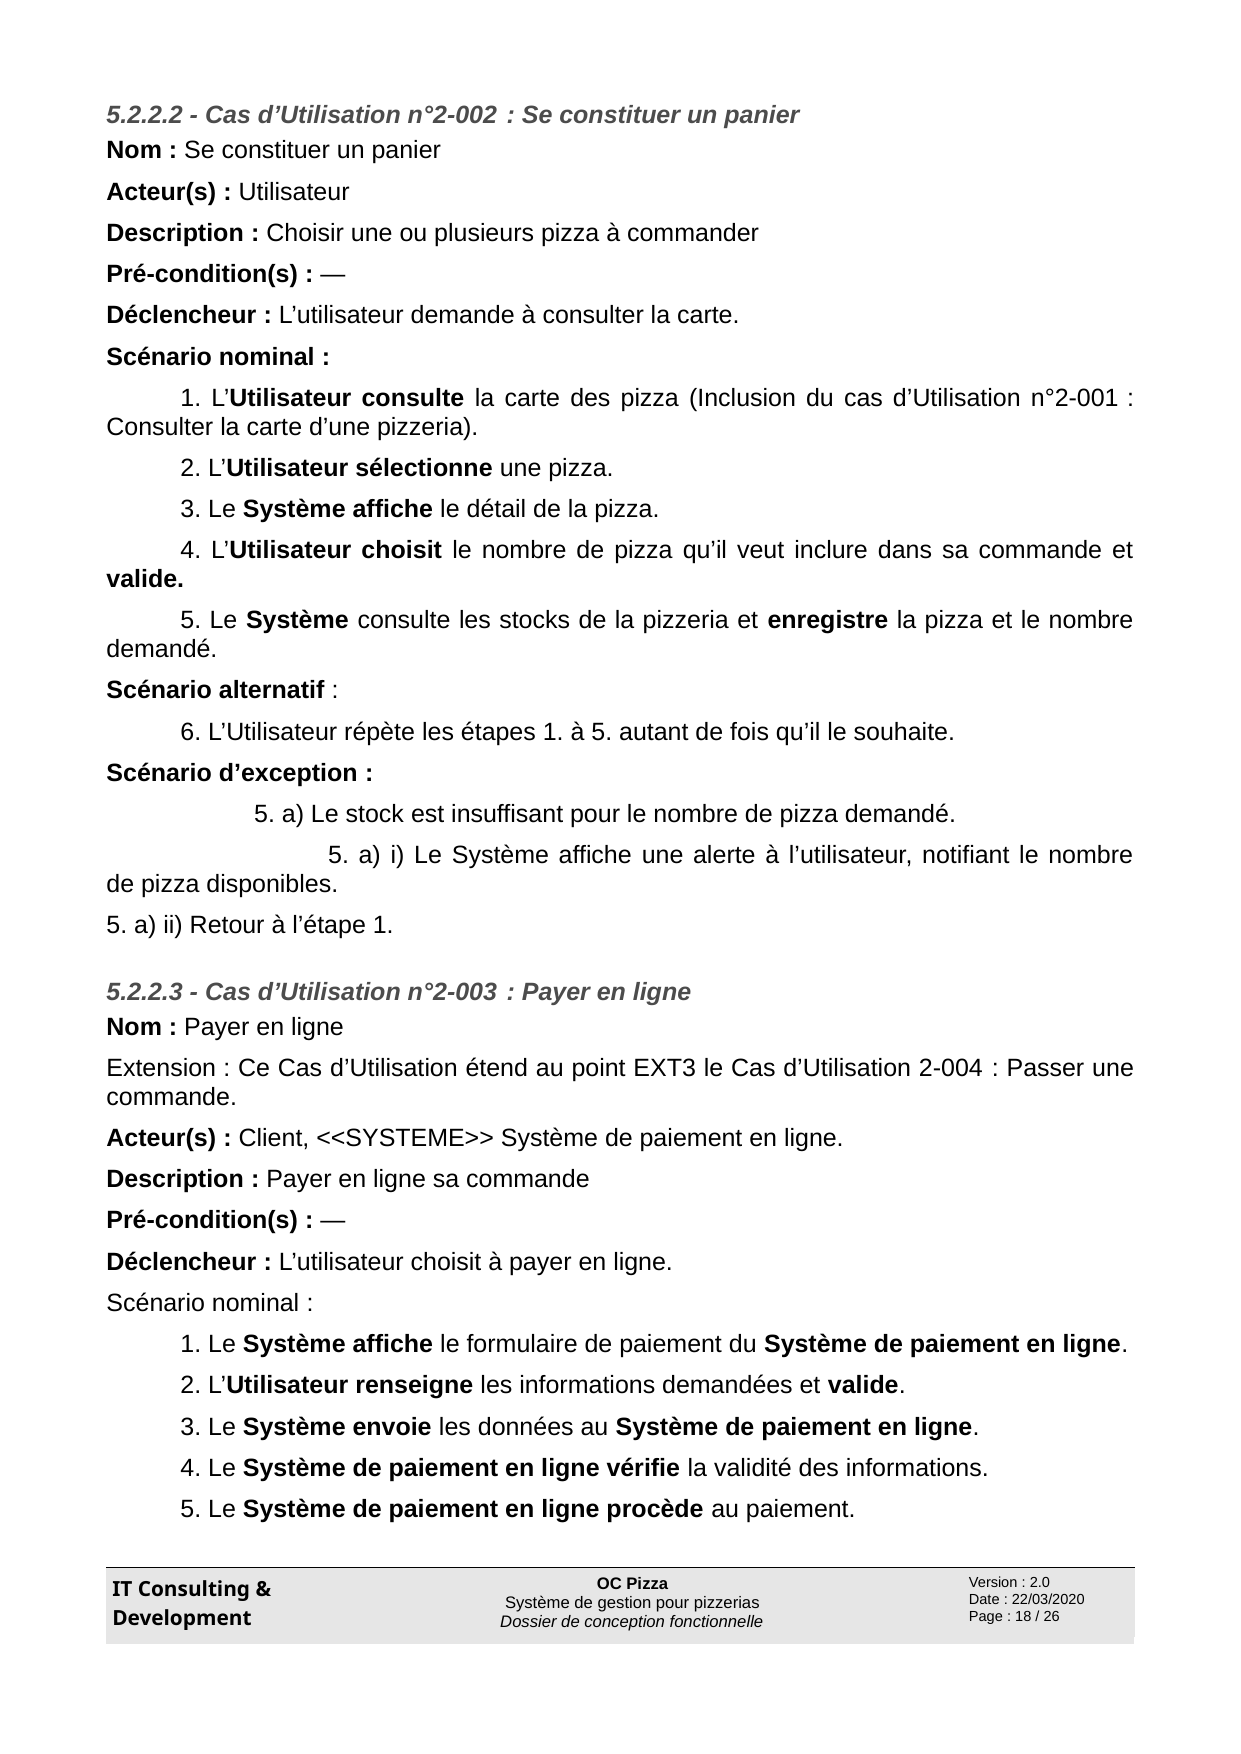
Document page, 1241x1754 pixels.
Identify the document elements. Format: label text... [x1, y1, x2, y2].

text 2. L’Utilisateur sélectionne une pizza. [106, 453, 1134, 482]
text 5. a) Le stock est insuffisant pour le nombre de pizza demandé. [106, 799, 1134, 828]
text 5. Le Système consulte les stocks de la pizzeria et enregistre la pizza et le nombre demandé. [106, 605, 1134, 663]
text Description : Choisir une ou plusieurs pizza à commander [106, 218, 1134, 247]
text 1. Le Système affiche le formulaire de paiement du Système de paiement en ligne. [106, 1329, 1134, 1358]
text 3. Le Système envoie les données au Système de paiement en ligne. [106, 1412, 1134, 1440]
text 6. L’Utilisateur répète les étapes 1. à 5. autant de fois qu’il le souhaite. [106, 717, 1134, 745]
text Extension : Ce Cas d’Utilisation étend au point EXT3 le Cas d’Utilisation 2-004 : Passer une commande. [106, 1053, 1134, 1110]
text Scénario nominal : [106, 342, 1134, 370]
text 4. Le Système de paiement en ligne vérifie la validité des informations. [106, 1453, 1134, 1482]
text 5. a) i) Le Système affiche une alerte à l’utilisateur, notifiant le nombre de pizza disponibles. [106, 840, 1134, 898]
text Déclencheur : L’utilisateur demande à consulter la carte. [106, 300, 1134, 329]
subtitle Cas d’Utilisation n°2-003 : Payer en ligne [106, 977, 1134, 1005]
text 4. L’Utilisateur choisit le nombre de pizza qu’il veut inclure dans sa commande et valide. [106, 535, 1134, 593]
text 1. L’Utilisateur consulte la carte des pizza (Inclusion du cas d’Utilisation n°2-001 : Consulter la carte d’une pizzeria). [106, 383, 1134, 440]
text Pré-condition(s) : — [106, 259, 1134, 288]
text Acteur(s) : Client, <<SYSTEME>> Système de paiement en ligne. [106, 1123, 1134, 1152]
text 2. L’Utilisateur renseigne les informations demandées et valide. [106, 1370, 1134, 1399]
text 5. a) ii) Retour à l’étape 1. [106, 910, 1134, 939]
text 5. Le Système de paiement en ligne procède au paiement. [106, 1494, 1134, 1523]
subtitle Cas d’Utilisation n°2-002 : Se constituer un panier [106, 100, 1134, 129]
text Pré-condition(s) : — [106, 1205, 1134, 1234]
text Déclencheur : L’utilisateur choisit à payer en ligne. [106, 1247, 1134, 1275]
text 3. Le Système affiche le détail de la pizza. [106, 494, 1134, 523]
text Nom : Se constituer un panier [106, 135, 1134, 164]
text Scénario d’exception : [106, 758, 1134, 787]
text Scénario alternatif : [106, 675, 1134, 704]
text Acteur(s) : Utilisateur [106, 177, 1134, 205]
text Scénario nominal : [106, 1288, 1134, 1317]
text Nom : Payer en ligne [106, 1012, 1134, 1040]
text Description : Payer en ligne sa commande [106, 1164, 1134, 1193]
